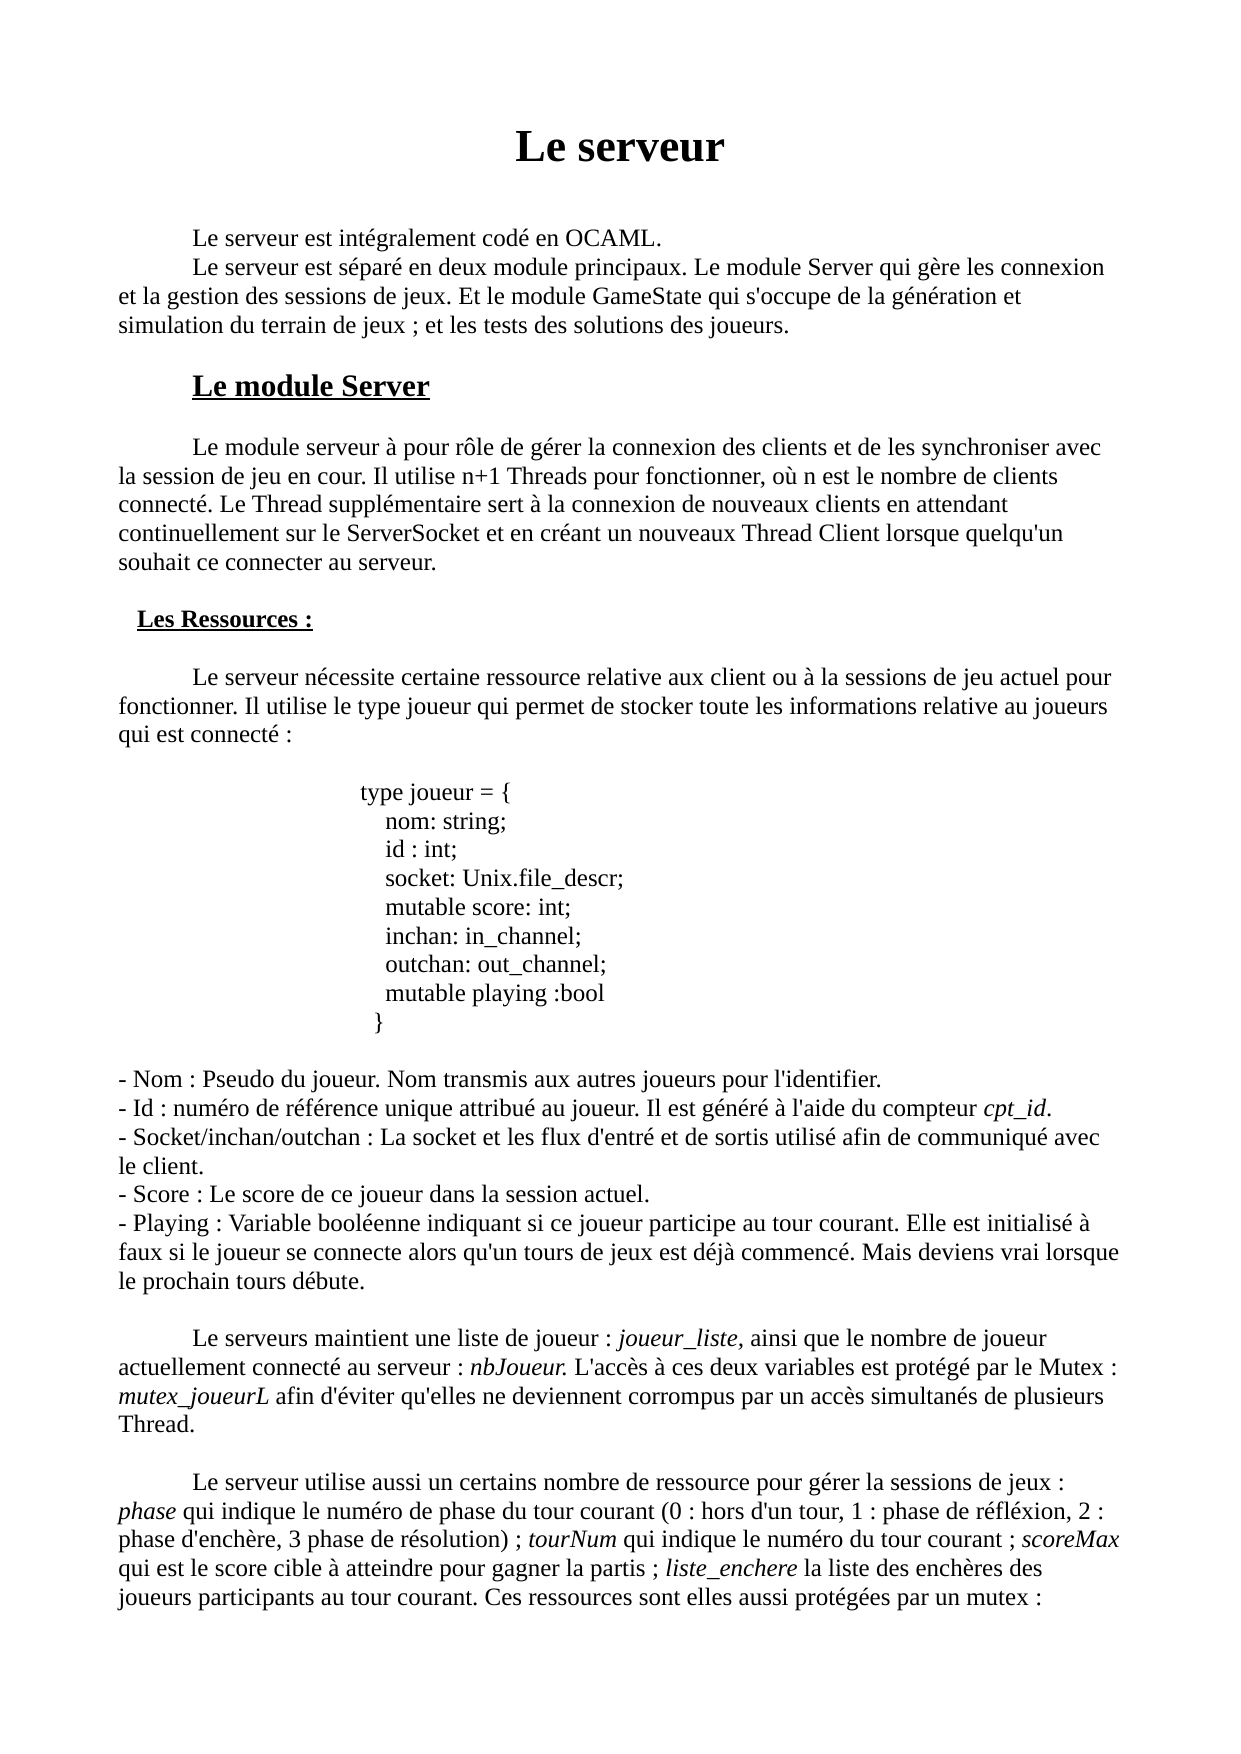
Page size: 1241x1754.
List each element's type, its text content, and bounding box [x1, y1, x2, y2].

text nom: string; [360, 806, 1122, 834]
text - Playing : Variable booléenne indiquant si ce joueur participe au tour courant. Elle est initialisé à faux si le joueur se connecte alors qu'un tours de jeux est déjà commencé. Mais deviens vrai lorsque le prochain tours débute. [118, 1208, 1122, 1294]
text mutable playing :bool [360, 978, 1122, 1007]
text - Score : Le score de ce joueur dans la session actuel. [118, 1179, 1122, 1208]
text - Socket/inchan/outchan : La socket et les flux d'entré et de sortis utilisé afin de communiqué avec le client. [118, 1122, 1122, 1179]
text - Id : numéro de référence unique attribué au joueur. Il est généré à l'aide du compteur cpt_id. [118, 1093, 1122, 1122]
text outchan: out_channel; [360, 949, 1122, 978]
text Le serveurs maintient une liste de joueur : joueur_liste, ainsi que le nombre de joueur actuellement connecté au serveur : nbJoueur. L'accès à ces deux variables est protégé par le Mutex : mutex_joueurL afin d'éviter qu'elles ne deviennent corrompus par un accès simultanés de plusieurs Thread. [118, 1323, 1122, 1438]
text Le module Server [118, 367, 1122, 403]
text id : int; [360, 834, 1122, 863]
text Le module serveur à pour rôle de gérer la connexion des clients et de les synchroniser avec la session de jeu en cour. Il utilise n+1 Threads pour fonctionner, où n est le nombre de clients connecté. Le Thread supplémentaire sert à la connexion de nouveaux clients en attendant continuellement sur le ServerSocket et en créant un nouveaux Thread Client lorsque quelqu'un souhait ce connecter au serveur. [118, 432, 1122, 576]
text Le serveur utilise aussi un certains nombre de ressource pour gérer la sessions de jeux : phase qui indique le numéro de phase du tour courant (0 : hors d'un tour, 1 : phase de réfléxion, 2 : phase d'enchère, 3 phase de résolution) ; tourNum qui indique le numéro du tour courant ; scoreMax qui est le score cible à atteindre pour gagner la partis ; liste_enchere la liste des enchères des joueurs participants au tour courant. Ces ressources sont elles aussi protégées par un mutex : [118, 1467, 1122, 1611]
text Le serveur nécessite certaine ressource relative aux client ou à la sessions de jeu actuel pour fonctionner. Il utilise le type joueur qui permet de stocker toute les informations relative au joueurs qui est connecté : [118, 662, 1122, 748]
text Le serveur est intégralement codé en OCAML. [118, 223, 1122, 252]
text - Nom : Pseudo du joueur. Nom transmis aux autres joueurs pour l'identifier. [118, 1064, 1122, 1093]
text Le serveur [118, 118, 1122, 171]
text } [360, 1007, 1122, 1036]
text socket: Unix.file_descr; [360, 863, 1122, 892]
text Le serveur est séparé en deux module principaux. Le module Server qui gère les connexion et la gestion des sessions de jeux. Et le module GameState qui s'occupe de la génération et simulation du terrain de jeux ; et les tests des solutions des joueurs. [118, 252, 1122, 338]
text inchan: in_channel; [360, 921, 1122, 949]
text Les Ressources : [118, 604, 1122, 633]
text type joueur = { [360, 777, 1122, 806]
text mutable score: int; [360, 892, 1122, 921]
